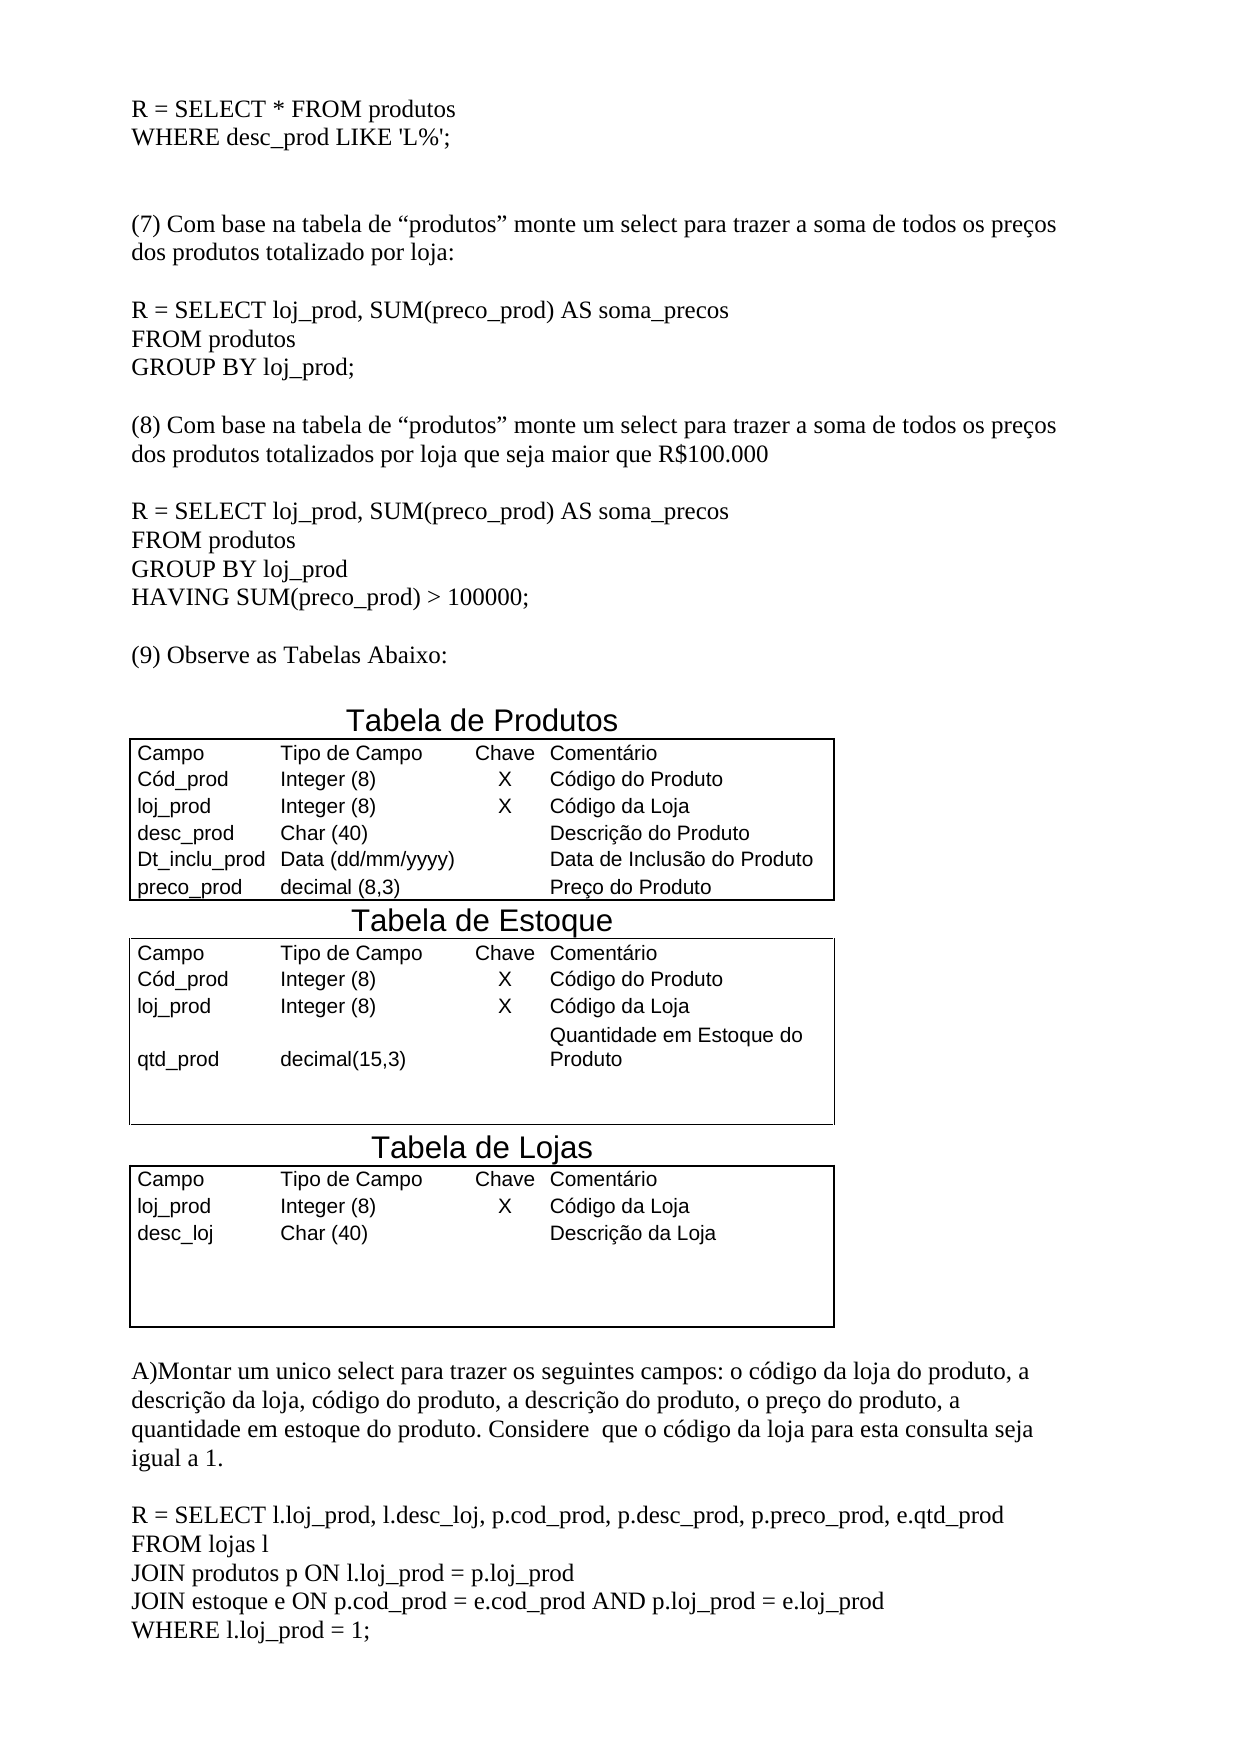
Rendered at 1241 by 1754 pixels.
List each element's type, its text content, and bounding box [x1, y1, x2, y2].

table_cell [131, 1271, 273, 1297]
table_cell [131, 1298, 273, 1326]
table_cell X [468, 991, 542, 1018]
text (8) Com base na tabela de “produtos” monte um select para trazer a soma de todos os preços dos produtos totalizados por loja que seja maior que R$100.000 [131, 410, 1063, 467]
table_cell Código da Loja [542, 1191, 833, 1218]
table_cell preco_prod [131, 871, 273, 899]
table_cell [468, 1298, 542, 1326]
text A)Montar um unico select para trazer os seguintes campos: o código da loja do produto, a descrição da loja, código do produto, a descrição do produto, o preço do produto, a quantidade em estoque do produto. Considere que o código da loja para esta consulta seja igual a 1. [131, 1356, 1063, 1471]
table_cell [273, 1098, 467, 1124]
text R = SELECT loj_prod, SUM(preco_prod) AS soma_precos [131, 295, 1063, 324]
table_header Tabela de Produtos [130, 698, 834, 738]
table_cell Dt_inclu_prod [131, 844, 273, 871]
text FROM produtos [131, 525, 1063, 554]
table_cell Comentário [542, 1167, 833, 1191]
table_cell Código do Produto [542, 765, 833, 791]
table_cell decimal (8,3) [273, 871, 467, 899]
table_cell [468, 1071, 542, 1097]
table_cell [468, 818, 542, 844]
table_cell Integer (8) [273, 965, 467, 991]
text GROUP BY loj_prod; [131, 352, 1063, 381]
table_cell Integer (8) [273, 991, 467, 1018]
table_cell Char (40) [273, 818, 467, 844]
table_cell X [468, 791, 542, 818]
table_cell Cód_prod [130, 965, 273, 991]
table_cell [542, 1271, 833, 1297]
table_cell X [468, 765, 542, 791]
text (7) Com base na tabela de “produtos” monte um select para trazer a soma de todos os preços dos produtos totalizado por loja: [131, 209, 1063, 266]
table_cell Integer (8) [273, 765, 467, 791]
text GROUP BY loj_prod [131, 554, 1063, 582]
table_cell Data de Inclusão do Produto [542, 844, 833, 871]
text R = SELECT loj_prod, SUM(preco_prod) AS soma_precos [131, 496, 1063, 525]
table_cell Quantidade em Estoque do Produto [542, 1018, 834, 1071]
table_cell [273, 1298, 467, 1326]
table_cell Campo [131, 740, 273, 764]
table_cell Tipo de Campo [273, 740, 467, 764]
table_cell qtd_prod [130, 1018, 273, 1071]
table_cell [130, 1071, 273, 1097]
table_cell Código da Loja [542, 791, 833, 818]
table_cell Comentário [542, 938, 834, 964]
table_cell [542, 1298, 833, 1326]
table_cell Integer (8) [273, 791, 467, 818]
table_cell [273, 1271, 467, 1297]
table_cell [468, 1218, 542, 1244]
table_cell Chave [468, 939, 542, 964]
table_cell [468, 844, 542, 871]
table_cell Campo [131, 1167, 273, 1191]
table_cell decimal(15,3) [273, 1018, 467, 1071]
table_cell [273, 1071, 467, 1097]
text JOIN estoque e ON p.cod_prod = e.cod_prod AND p.loj_prod = e.loj_prod [131, 1586, 1063, 1615]
table_cell loj_prod [131, 791, 273, 818]
table_cell Campo [130, 938, 273, 964]
table_cell Chave [468, 1167, 542, 1191]
table_cell [542, 1098, 834, 1124]
text R = SELECT l.loj_prod, l.desc_loj, p.cod_prod, p.desc_prod, p.preco_prod, e.qtd_prod [131, 1500, 1063, 1529]
table_cell Descrição do Produto [542, 818, 833, 844]
table_cell desc_prod [131, 818, 273, 844]
table_cell Chave [468, 740, 542, 764]
table_cell Comentário [542, 740, 833, 764]
table_cell Descrição da Loja [542, 1218, 833, 1244]
table_cell [273, 1244, 467, 1271]
table_cell [131, 1244, 273, 1271]
table_cell Data (dd/mm/yyyy) [273, 844, 467, 871]
table_cell Preço do Produto [542, 871, 833, 899]
table_cell [542, 1244, 833, 1271]
table_cell [468, 1098, 542, 1124]
table_cell [468, 871, 542, 899]
table_cell Código da Loja [542, 991, 834, 1018]
table_cell [468, 1018, 542, 1071]
table_cell Char (40) [273, 1218, 467, 1244]
table_cell [542, 1071, 834, 1097]
table_cell loj_prod [131, 1191, 273, 1218]
text FROM lojas l [131, 1529, 1063, 1558]
table_cell Código do Produto [542, 965, 834, 991]
table_cell X [468, 1191, 542, 1218]
text (9) Observe as Tabelas Abaixo: [131, 640, 1063, 669]
table_cell X [468, 965, 542, 991]
text HAVING SUM(preco_prod) > 100000; [131, 582, 1063, 611]
table_cell Cód_prod [131, 765, 273, 791]
table_cell Integer (8) [273, 1191, 467, 1218]
table_cell loj_prod [130, 991, 273, 1018]
text FROM produtos [131, 324, 1063, 352]
table_cell Tipo de Campo [273, 939, 467, 964]
table_cell [468, 1271, 542, 1297]
table_cell Tabela de Estoque [130, 901, 834, 938]
table_cell [130, 1098, 273, 1124]
table_cell desc_loj [131, 1218, 273, 1244]
text JOIN produtos p ON l.loj_prod = p.loj_prod [131, 1558, 1063, 1586]
text WHERE desc_prod LIKE 'L%'; [131, 122, 1063, 151]
table_cell Tipo de Campo [273, 1167, 467, 1191]
text WHERE l.loj_prod = 1; [131, 1615, 1063, 1644]
table_cell [468, 1244, 542, 1271]
text R = SELECT * FROM produtos [131, 94, 1063, 122]
table_cell Tabela de Lojas [130, 1124, 834, 1164]
